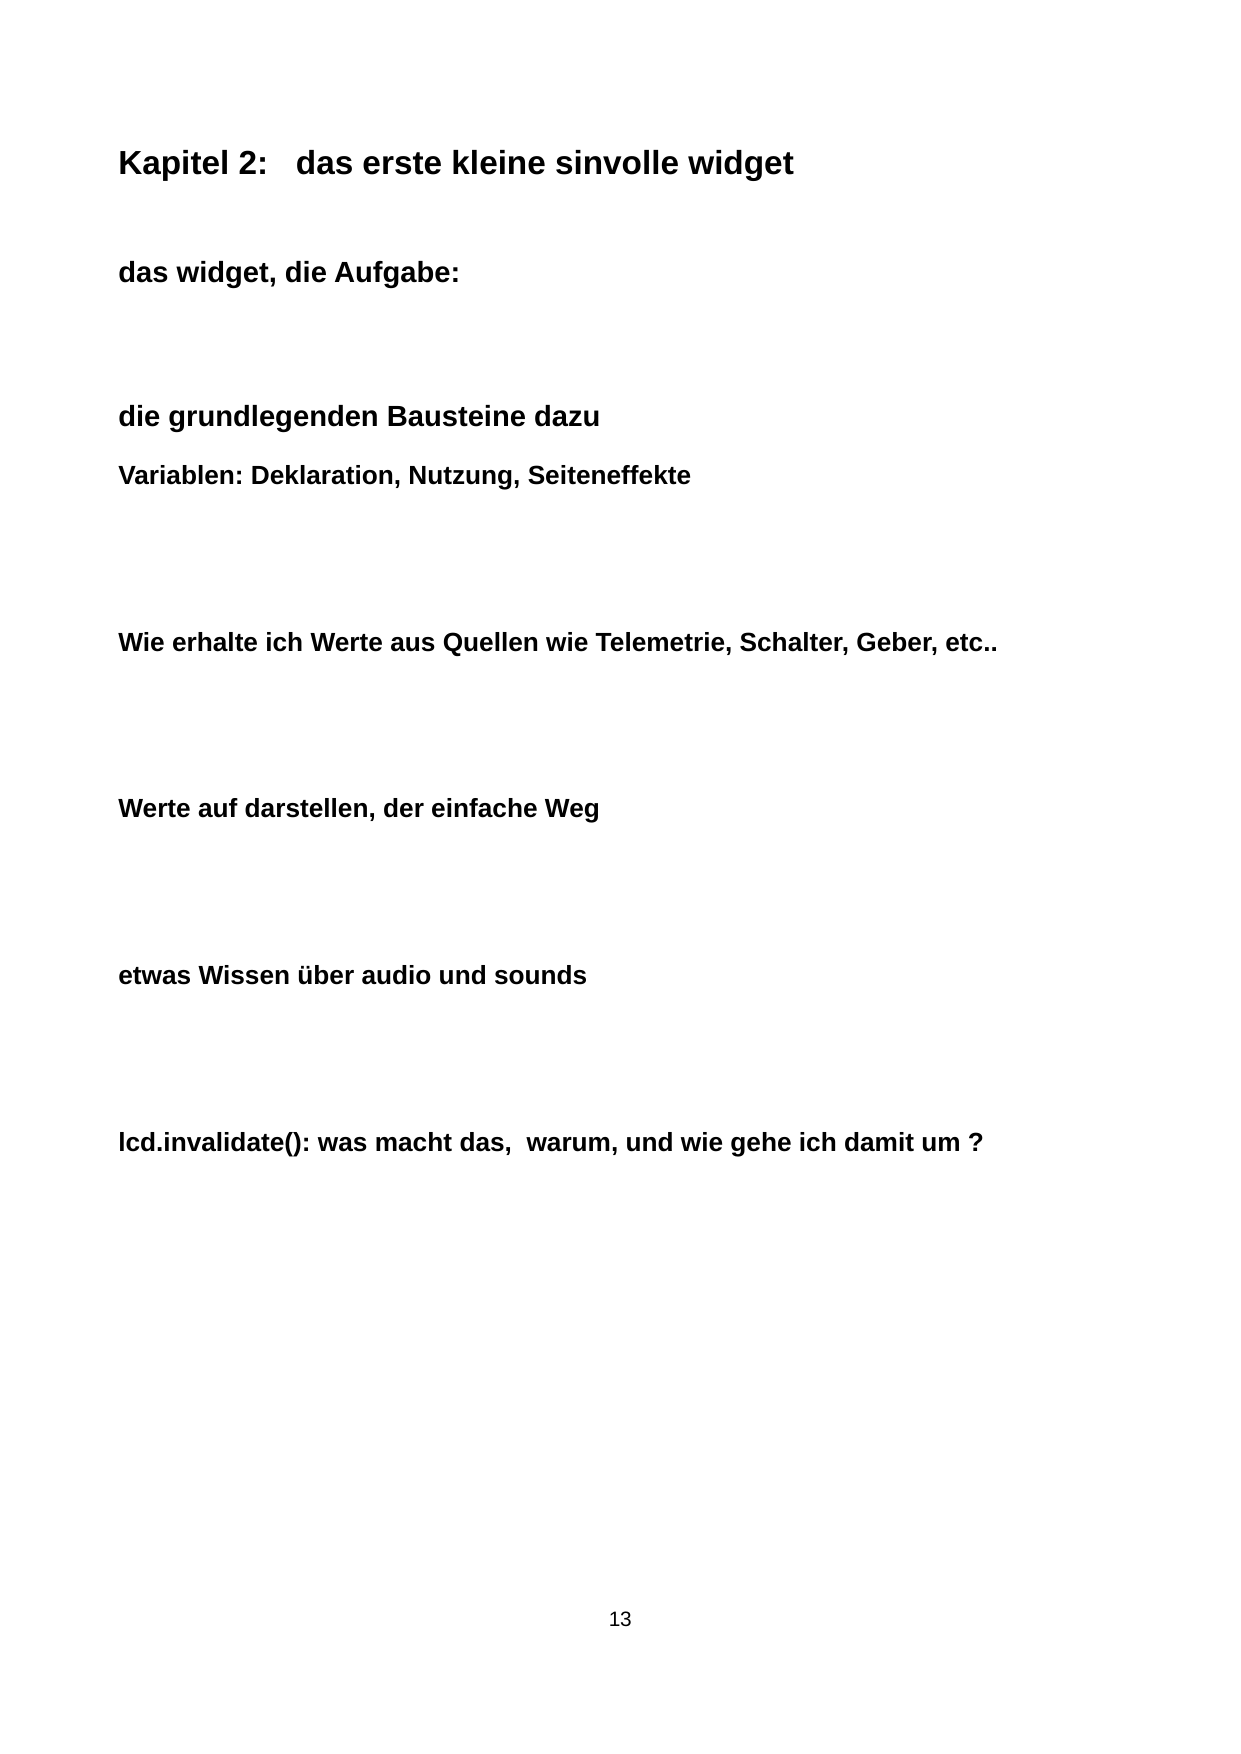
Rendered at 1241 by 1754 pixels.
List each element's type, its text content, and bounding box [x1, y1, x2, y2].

subtitle Kapitel 2: das erste kleine sinvolle widget [118, 143, 1122, 182]
subtitle lcd.invalidate(): was macht das, warum, und wie gehe ich damit um ? [118, 1126, 1122, 1157]
subtitle das widget, die Aufgabe: [118, 255, 1122, 289]
subtitle die grundlegenden Bausteine dazu [118, 399, 1122, 433]
subtitle Variablen: Deklaration, Nutzung, Seiteneffekte [118, 460, 1122, 490]
subtitle Werte auf darstellen, der einfache Weg [118, 793, 1122, 823]
subtitle etwas Wissen über audio und sounds [118, 960, 1122, 990]
subtitle Wie erhalte ich Werte aus Quellen wie Telemetrie, Schalter, Geber, etc.. [118, 626, 1122, 657]
